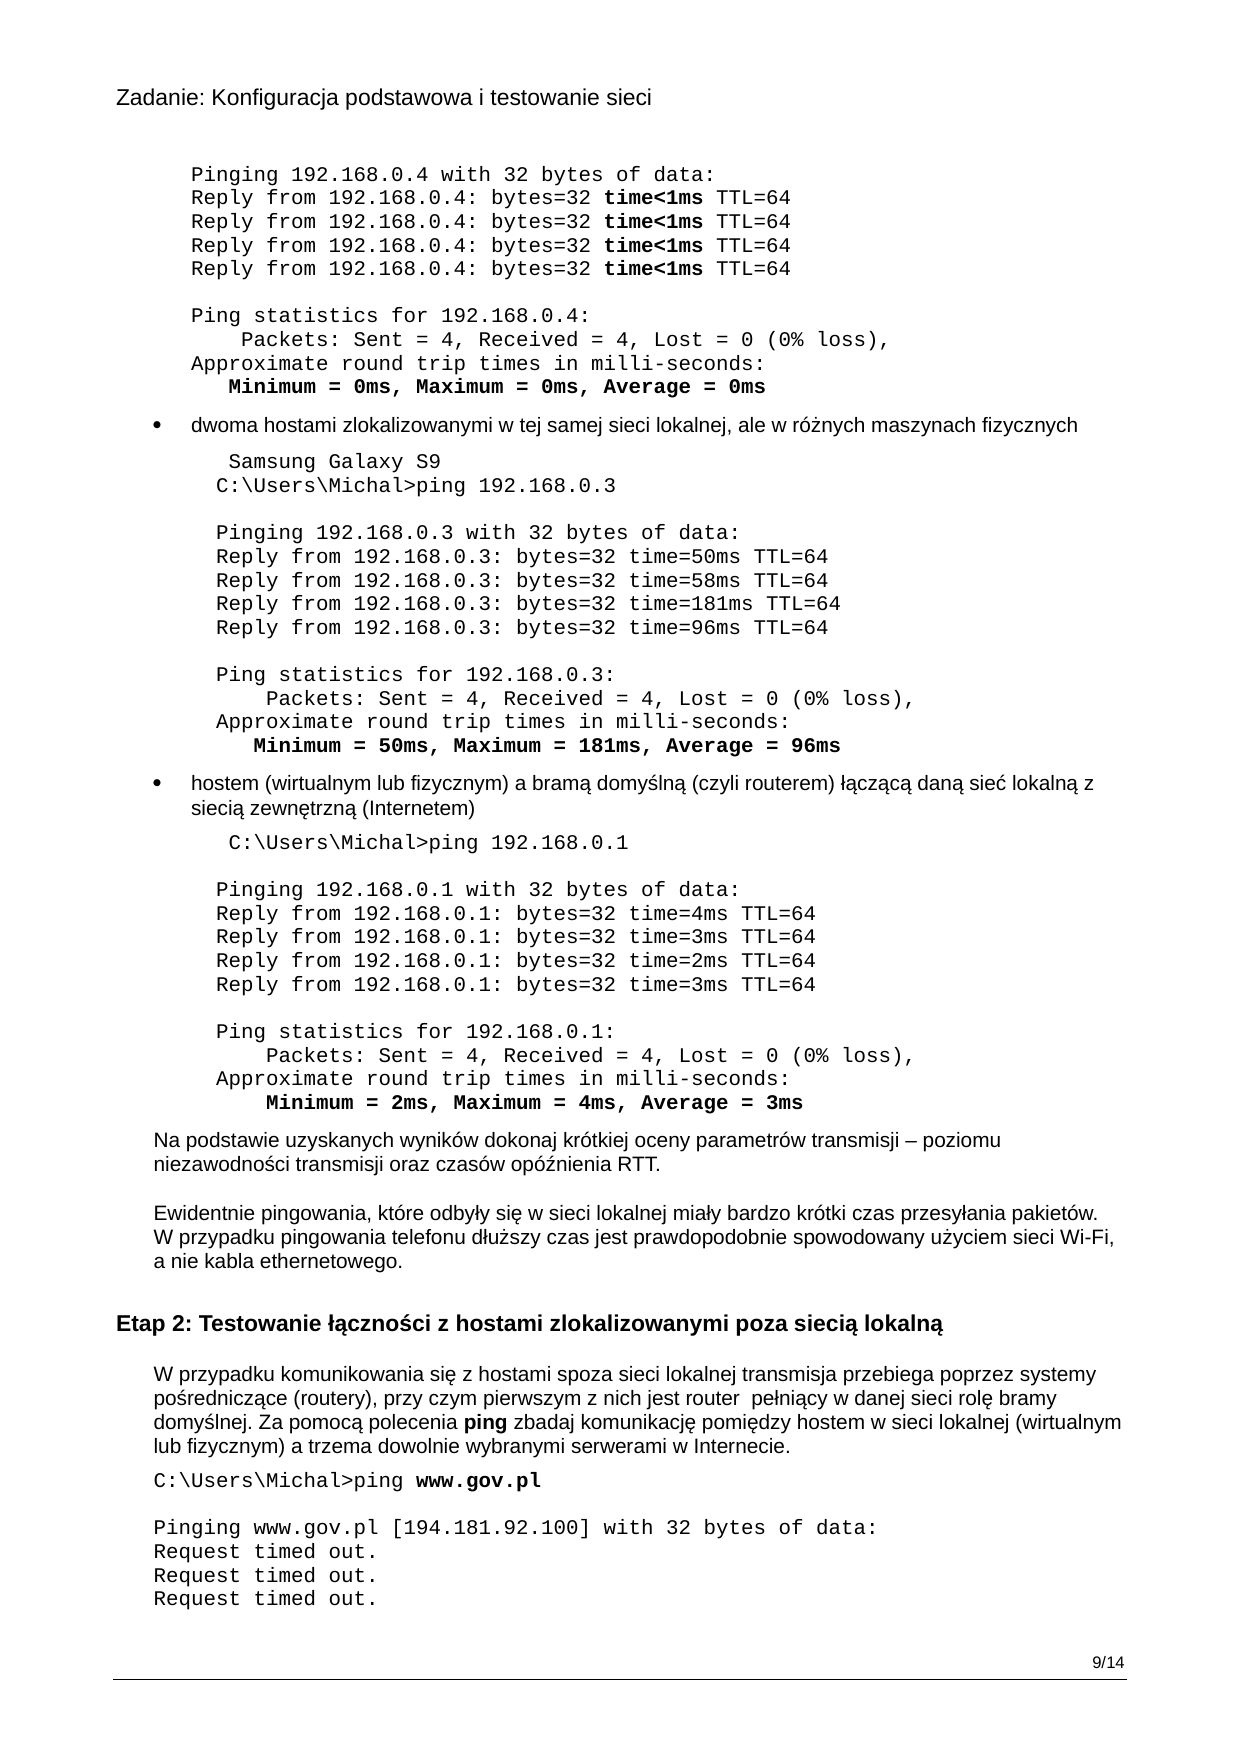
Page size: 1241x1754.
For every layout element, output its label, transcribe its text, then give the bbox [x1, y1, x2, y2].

list Minimum = 0ms, Maximum = 0ms, Average = 0ms [153, 376, 1124, 400]
text Reply from 192.168.0.3: bytes=32 time=181ms TTL=64 [153, 593, 1124, 617]
text Na podstawie uzyskanych wyników dokonaj krótkiej oceny parametrów transmisji – poziomu niezawodności transmisji oraz czasów opóźnienia RTT. [153, 1128, 1124, 1176]
text Reply from 192.168.0.1: bytes=32 time=3ms TTL=64 [153, 926, 1124, 950]
text Request timed out. [153, 1564, 1124, 1588]
text Minimum = 50ms, Maximum = 181ms, Average = 96ms [153, 735, 1124, 759]
text Reply from 192.168.0.3: bytes=32 time=50ms TTL=64 [153, 546, 1124, 569]
list dwoma hostami zlokalizowanymi w tej samej sieci lokalnej, ale w różnych maszynach fizycznych [153, 413, 1124, 437]
text Packets: Sent = 4, Received = 4, Lost = 0 (0% loss), [153, 688, 1124, 711]
list Packets: Sent = 4, Received = 4, Lost = 0 (0% loss), [153, 329, 1124, 353]
list Reply from 192.168.0.4: bytes=32 time<1ms TTL=64 [153, 258, 1124, 282]
text Request timed out. [153, 1541, 1124, 1564]
list Reply from 192.168.0.4: bytes=32 time<1ms TTL=64 [153, 234, 1124, 258]
text Approximate round trip times in milli-seconds: [153, 711, 1124, 735]
text C:\Users\Michal>ping 192.168.0.1 [153, 832, 1124, 855]
list Ping statistics for 192.168.0.4: [153, 306, 1124, 329]
list Reply from 192.168.0.4: bytes=32 time<1ms TTL=64 [153, 187, 1124, 211]
text W przypadku komunikowania się z hostami spoza sieci lokalnej transmisja przebiega poprzez systemy pośredniczące (routery), przy czym pierwszym z nich jest router pełniący w danej sieci rolę bramy domyślnej. Za pomocą polecenia ping zbadaj komunikację pomiędzy hostem w sieci lokalnej (wirtualnym lub fizycznym) a trzema dowolnie wybranymi serwerami w Internecie. [153, 1362, 1124, 1457]
text Ping statistics for 192.168.0.3: [153, 664, 1124, 688]
list Approximate round trip times in milli-seconds: [153, 353, 1124, 376]
text Pinging www.gov.pl [194.181.92.100] with 32 bytes of data: [153, 1517, 1124, 1541]
text Reply from 192.168.0.3: bytes=32 time=58ms TTL=64 [153, 569, 1124, 593]
text Pinging 192.168.0.3 with 32 bytes of data: [153, 522, 1124, 546]
text Request timed out. [153, 1588, 1124, 1612]
text Reply from 192.168.0.1: bytes=32 time=3ms TTL=64 [153, 974, 1124, 997]
list Testowanie łączności z hostami zlokalizowanymi poza siecią lokalną [116, 1310, 1124, 1337]
text Reply from 192.168.0.3: bytes=32 time=96ms TTL=64 [153, 617, 1124, 641]
text Minimum = 2ms, Maximum = 4ms, Average = 3ms [153, 1092, 1124, 1116]
text Ping statistics for 192.168.0.1: [153, 1021, 1124, 1044]
list hostem (wirtualnym lub fizycznym) a bramą domyślną (czyli routerem) łączącą daną sieć lokalną z siecią zewnętrzną (Internetem) [153, 771, 1124, 819]
text C:\Users\Michal>ping www.gov.pl [153, 1470, 1124, 1494]
text Samsung Galaxy S9 [153, 449, 1124, 475]
list Reply from 192.168.0.4: bytes=32 time<1ms TTL=64 [153, 211, 1124, 234]
list Pinging 192.168.0.4 with 32 bytes of data: [153, 164, 1124, 187]
text Reply from 192.168.0.1: bytes=32 time=4ms TTL=64 [153, 903, 1124, 926]
text C:\Users\Michal>ping 192.168.0.3 [153, 475, 1124, 499]
text Reply from 192.168.0.1: bytes=32 time=2ms TTL=64 [153, 950, 1124, 974]
text Ewidentnie pingowania, które odbyły się w sieci lokalnej miały bardzo krótki czas przesyłania pakietów. W przypadku pingowania telefonu dłuższy czas jest prawdopodobnie spowodowany użyciem sieci Wi-Fi, a nie kabla ethernetowego. [153, 1201, 1124, 1273]
text Packets: Sent = 4, Received = 4, Lost = 0 (0% loss), [153, 1044, 1124, 1068]
text Pinging 192.168.0.1 with 32 bytes of data: [153, 879, 1124, 903]
text Approximate round trip times in milli-seconds: [153, 1068, 1124, 1092]
